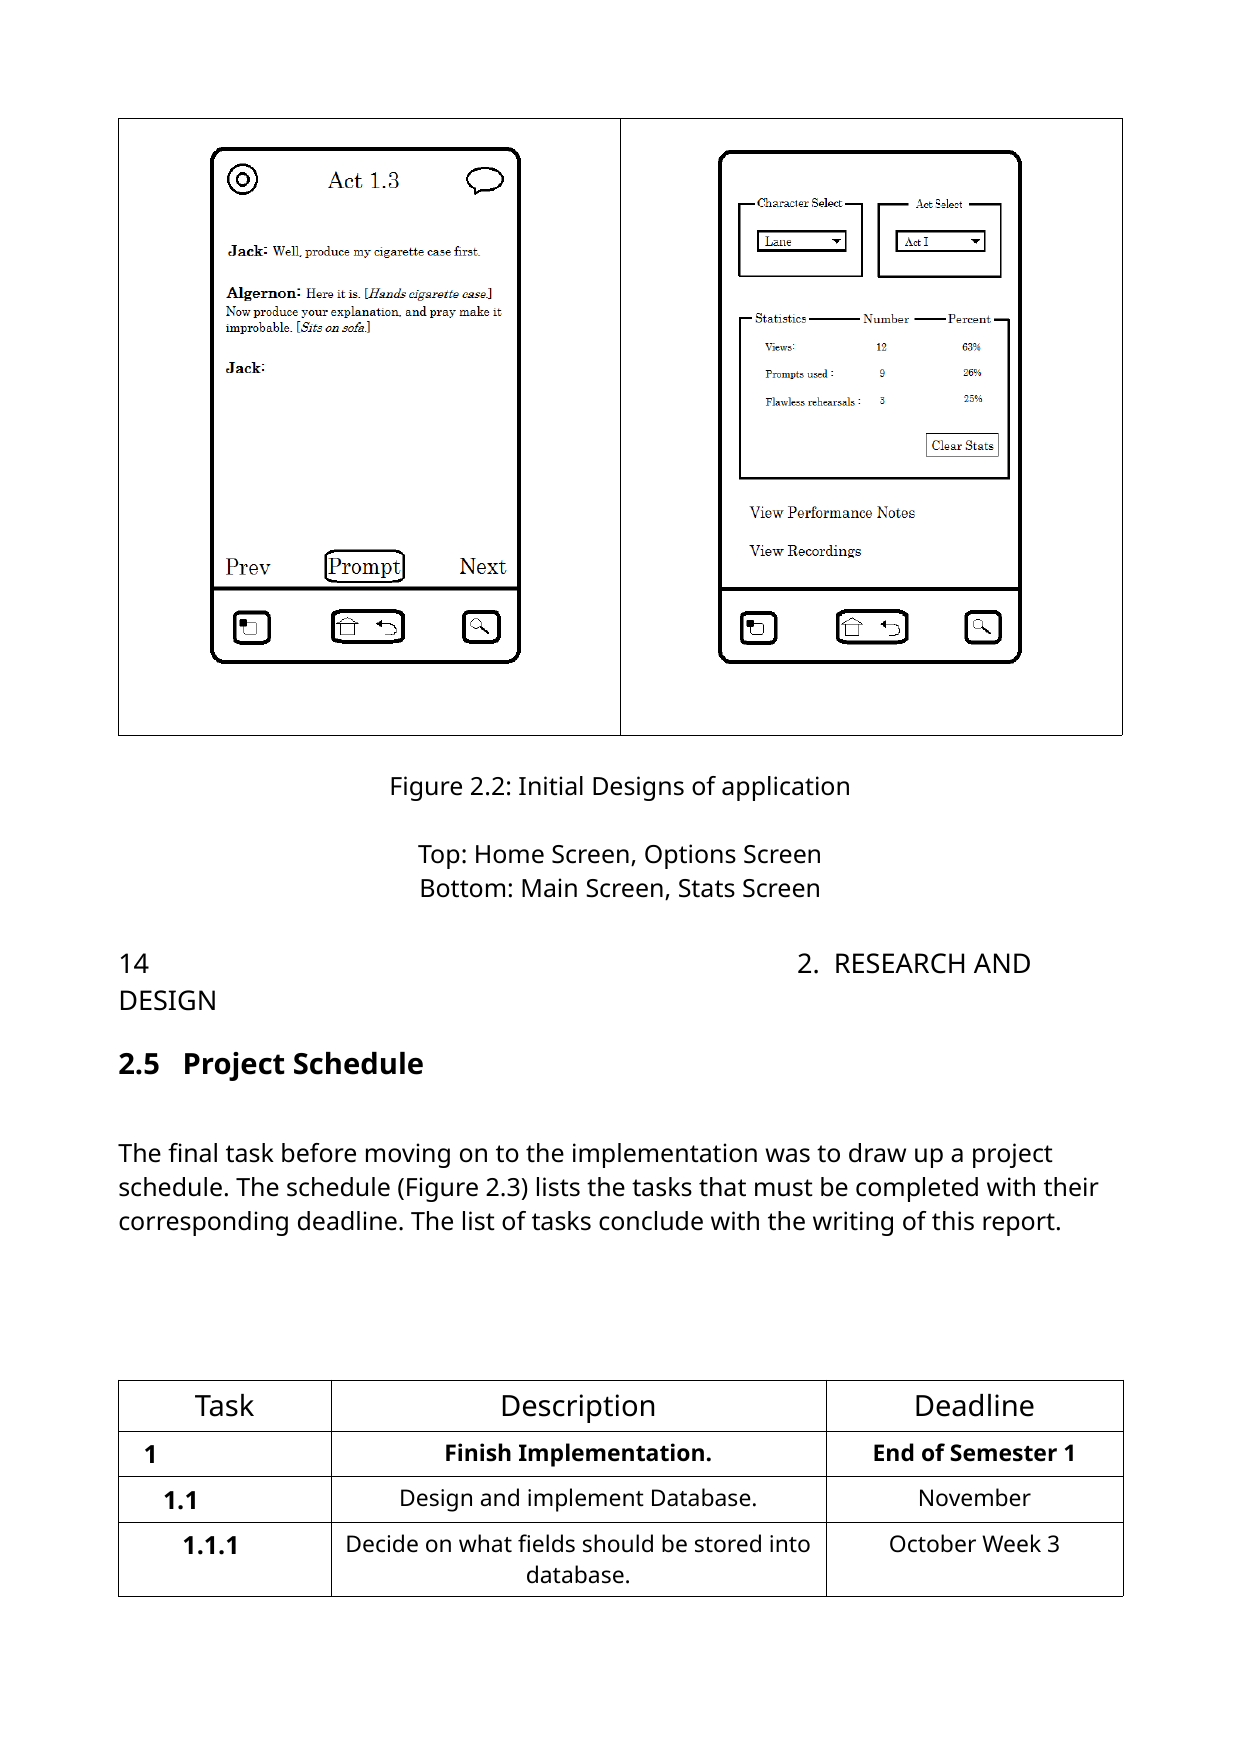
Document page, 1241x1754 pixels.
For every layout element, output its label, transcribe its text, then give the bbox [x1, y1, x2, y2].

picture [691, 123, 1051, 695]
table_header Task [119, 1381, 331, 1431]
text The final task before moving on to the implementation was to draw up a project schedule. The schedule (Figure 2.3) lists the tasks that must be completed with their corresponding deadline. The list of tasks conclude with the writing of this report. [118, 1136, 1122, 1238]
table_cell [119, 119, 620, 735]
table_cell Finish Implementation. [332, 1432, 826, 1476]
table_cell October Week 3 [827, 1523, 1123, 1596]
picture [190, 123, 549, 695]
table_cell November [827, 1477, 1123, 1522]
text Figure 2.2: Initial Designs of application [118, 769, 1122, 803]
text Top: Home Screen, Options Screen [118, 837, 1122, 871]
table_cell [621, 119, 1122, 735]
text Bottom: Main Screen, Stats Screen [118, 871, 1122, 905]
table_cell 1.1 [119, 1477, 331, 1522]
table_cell Design and implement Database. [332, 1477, 826, 1522]
table_header Description [332, 1381, 826, 1431]
table_cell End of Semester 1 [827, 1432, 1123, 1476]
table_cell 1 [119, 1432, 331, 1476]
table_cell 1.1.1 [119, 1523, 331, 1596]
table_header Deadline [827, 1381, 1123, 1431]
table_cell Decide on what fields should be stored into database. [332, 1523, 826, 1596]
text 14 2. RESEARCH AND DESIGN [118, 945, 1122, 1019]
subtitle 2.5 Project Schedule [118, 1044, 1122, 1083]
